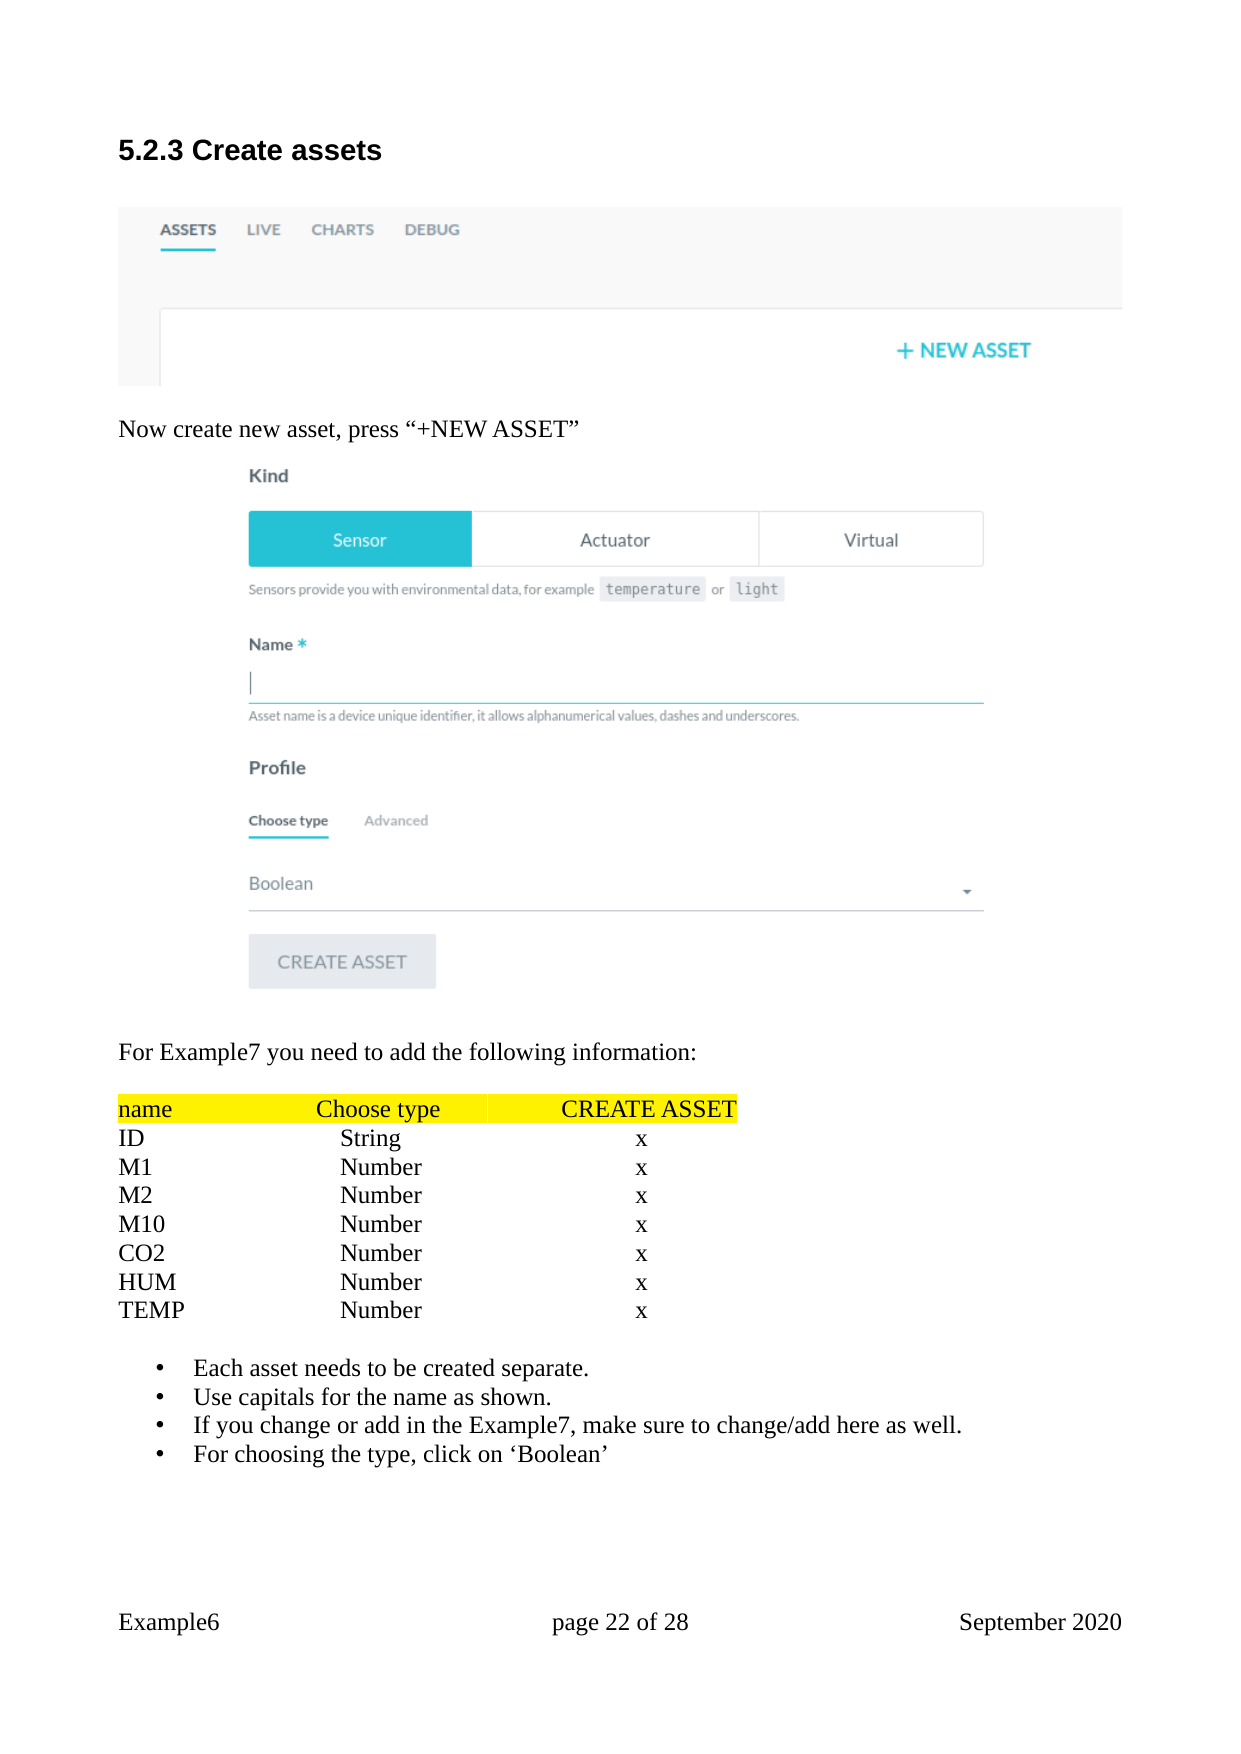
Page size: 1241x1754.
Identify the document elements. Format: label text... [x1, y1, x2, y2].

text M2 Number x [118, 1180, 1122, 1209]
text name Choose type CREATE ASSET [118, 1094, 1122, 1123]
list Use capitals for the name as shown. [156, 1382, 1122, 1410]
text ID String x [118, 1123, 1122, 1152]
picture [118, 207, 1123, 386]
text TEMP Number x [118, 1295, 1122, 1324]
text M10 Number x [118, 1209, 1122, 1238]
text For Example7 you need to add the following information: [118, 1037, 1122, 1065]
text CO2 Number x [118, 1238, 1122, 1267]
picture [219, 443, 1021, 1008]
text HUM Number x [118, 1267, 1122, 1295]
list Each asset needs to be created separate. [156, 1353, 1122, 1382]
text M1 Number x [118, 1152, 1122, 1180]
list If you change or add in the Example7, make sure to change/add here as well. [156, 1410, 1122, 1439]
text Now create new asset, press “+NEW ASSET” [118, 414, 1122, 443]
list For choosing the type, click on ‘Boolean’ [156, 1439, 1122, 1468]
subtitle 5.2.3 Create assets [118, 133, 1122, 166]
